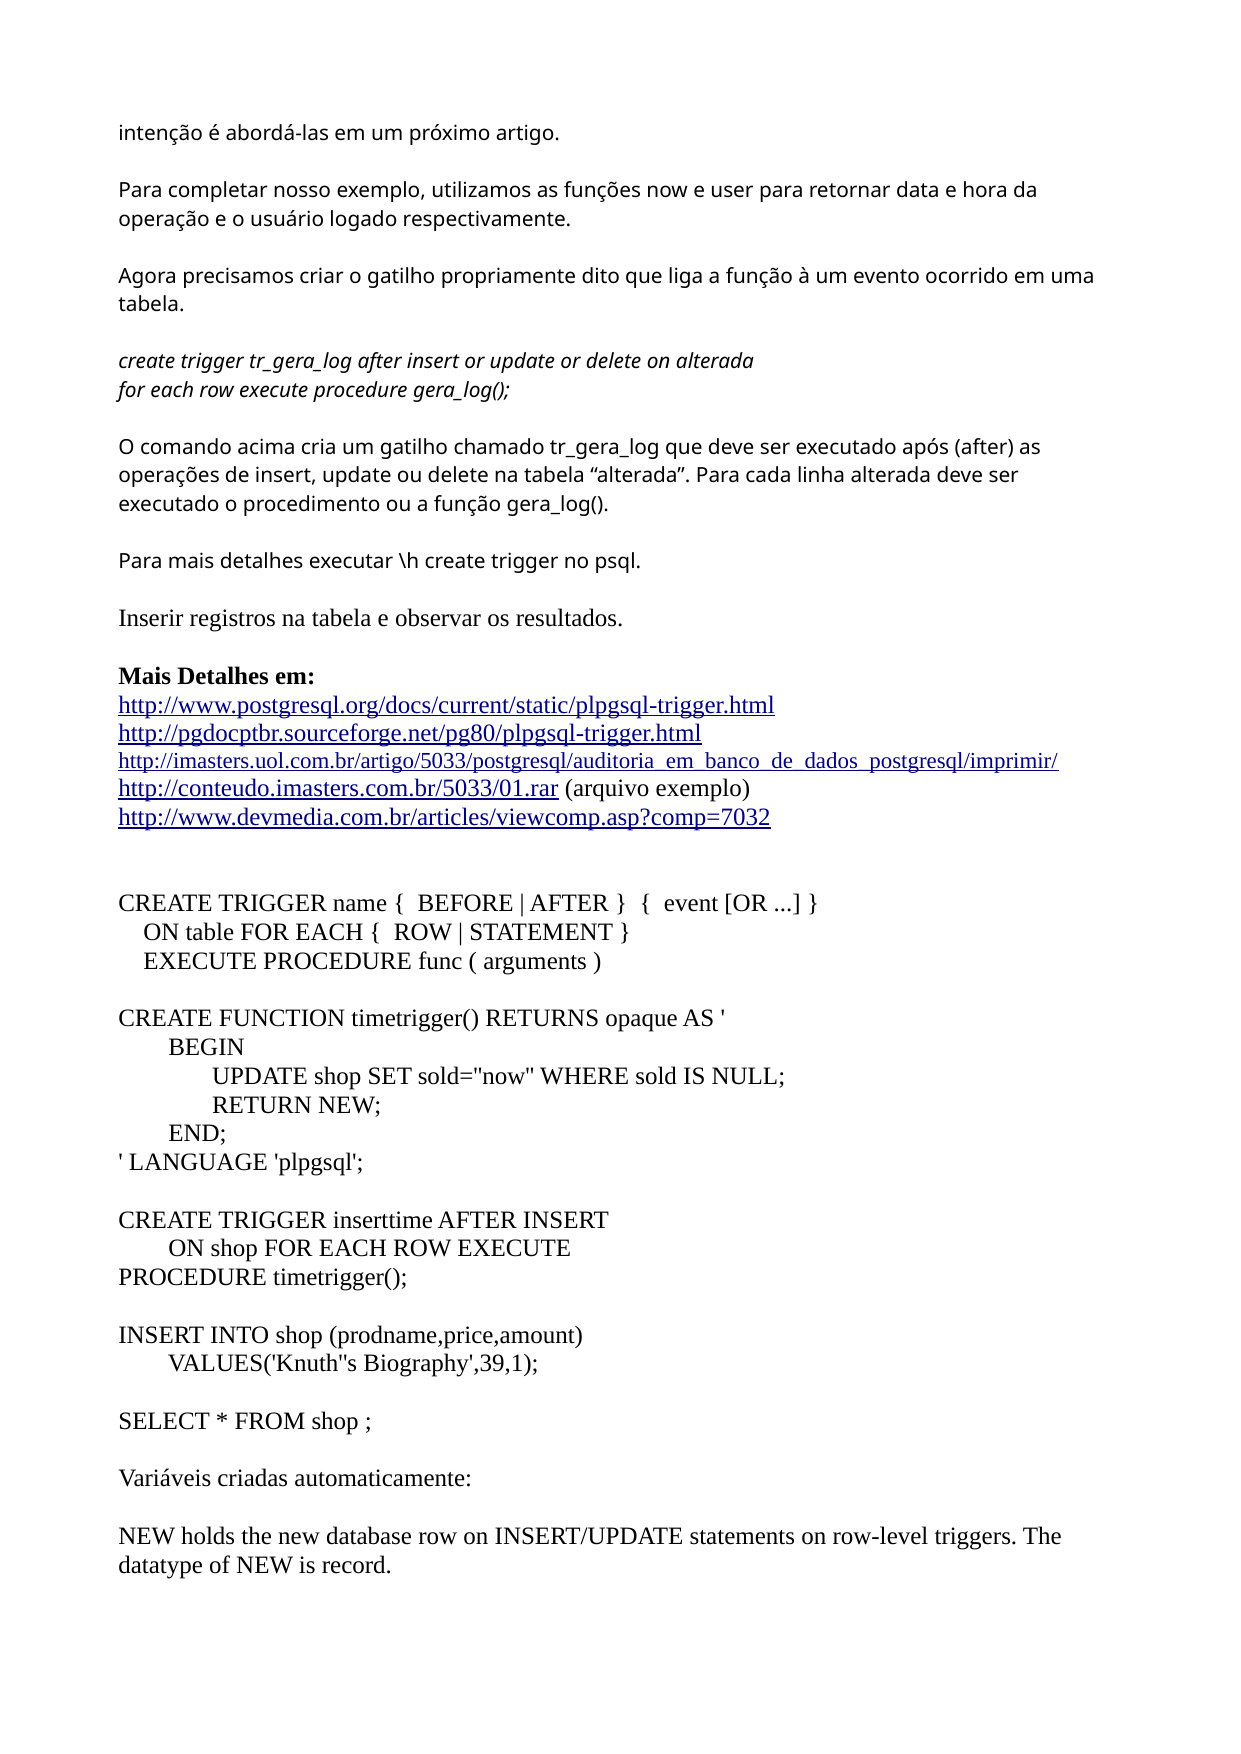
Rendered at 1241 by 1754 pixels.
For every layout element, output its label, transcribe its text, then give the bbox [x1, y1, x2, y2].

text http://conteudo.imasters.com.br/5033/01.rar (arquivo exemplo) [118, 773, 1122, 802]
text CREATE FUNCTION timetrigger() RETURNS opaque AS ' [118, 1003, 1122, 1032]
text ON shop FOR EACH ROW EXECUTE [118, 1233, 1122, 1262]
text PROCEDURE timetrigger(); [118, 1262, 1122, 1291]
text BEGIN [118, 1032, 1122, 1061]
text http://www.devmedia.com.br/articles/viewcomp.asp?comp=7032 [118, 802, 1122, 831]
text EXECUTE PROCEDURE func ( arguments ) [118, 946, 1122, 975]
text NEW holds the new database row on INSERT/UPDATE statements on row-level triggers. The datatype of NEW is record. [118, 1521, 1122, 1578]
text O comando acima cria um gatilho chamado tr_gera_log que deve ser executado após (after) as operações de insert, update ou delete na tabela “alterada”. Para cada linha alterada deve ser executado o procedimento ou a função gera_log(). [118, 432, 1122, 517]
text http://imasters.uol.com.br/artigo/5033/postgresql/auditoria_em_banco_de_dados_postgresql/imprimir/ [118, 747, 1122, 773]
text Agora precisamos criar o gatilho propriamente dito que liga a função à um evento ocorrido em uma tabela. [118, 261, 1122, 318]
text Mais Detalhes em: [118, 661, 1122, 690]
text RETURN NEW; [118, 1090, 1122, 1118]
text CREATE TRIGGER name { BEFORE | AFTER } { event [OR ...] } [118, 888, 1122, 917]
text intenção é abordá-las em um próximo artigo. [118, 118, 1122, 147]
text Inserir registros na tabela e observar os resultados. [118, 603, 1122, 632]
text INSERT INTO shop (prodname,price,amount) [118, 1320, 1122, 1348]
text http://www.postgresql.org/docs/current/static/plpgsql-trigger.html [118, 690, 1122, 718]
text Para completar nosso exemplo, utilizamos as funções now e user para retornar data e hora da operação e o usuário logado respectivamente. [118, 175, 1122, 232]
text for each row execute procedure gera_log(); [118, 375, 1122, 403]
text CREATE TRIGGER inserttime AFTER INSERT [118, 1205, 1122, 1233]
text Variáveis criadas automaticamente: [118, 1463, 1122, 1492]
text VALUES('Knuth''s Biography',39,1); [118, 1348, 1122, 1377]
text ON table FOR EACH { ROW | STATEMENT } [118, 917, 1122, 946]
text SELECT * FROM shop ; [118, 1406, 1122, 1435]
text http://pgdocptbr.sourceforge.net/pg80/plpgsql-trigger.html [118, 718, 1122, 747]
text UPDATE shop SET sold=''now'' WHERE sold IS NULL; [118, 1061, 1122, 1090]
text create trigger tr_gera_log after insert or update or delete on alterada [118, 347, 1122, 375]
text Para mais detalhes executar \h create trigger no psql. [118, 546, 1122, 575]
text ' LANGUAGE 'plpgsql'; [118, 1147, 1122, 1176]
text END; [118, 1118, 1122, 1147]
